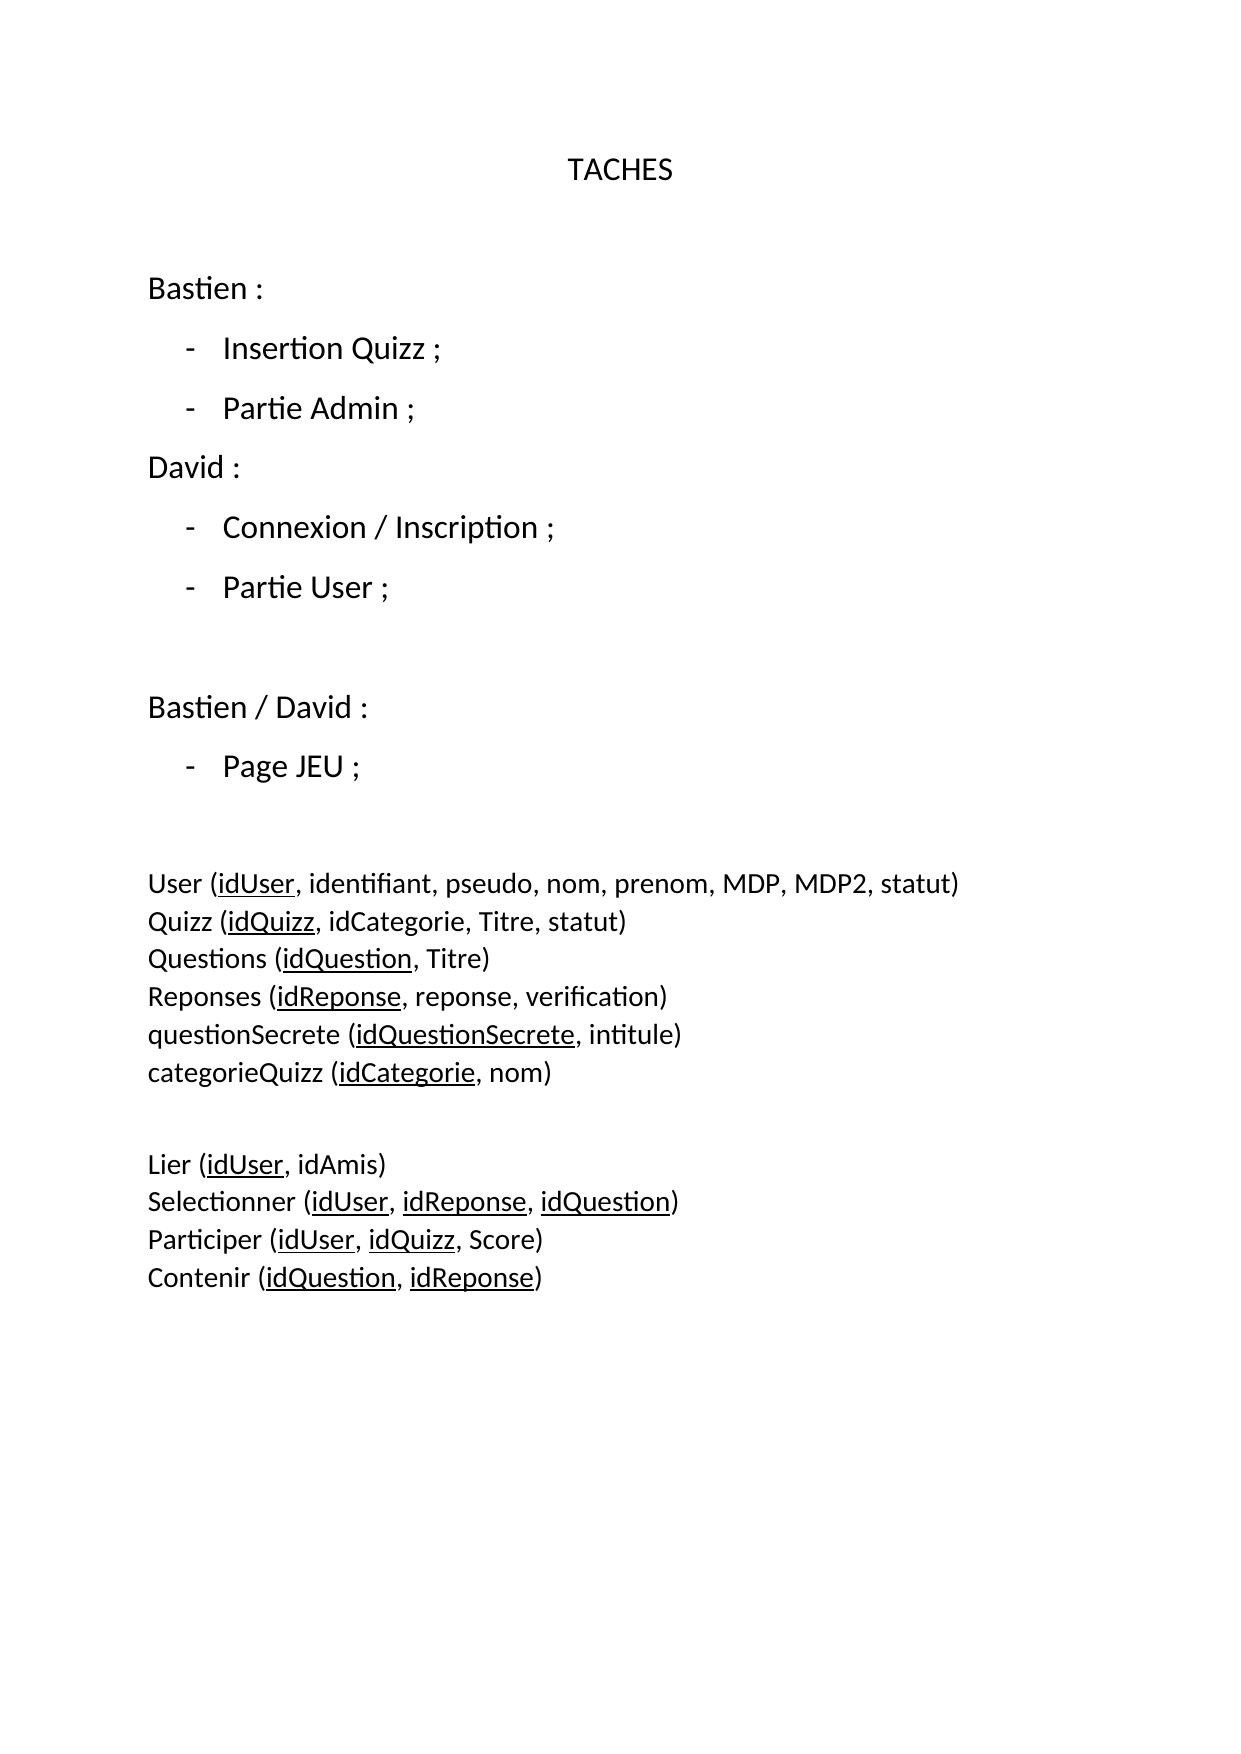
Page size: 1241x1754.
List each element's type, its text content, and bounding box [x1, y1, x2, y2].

text Bastien / David : [148, 686, 1093, 726]
text David : [148, 447, 1093, 487]
text User (idUser, identifiant, pseudo, nom, prenom, MDP, MDP2, statut) Quizz (idQuizz, idCategorie, Titre, statut) Questions (idQuestion, Titre) Reponses (idReponse, reponse, verification) questionSecrete (idQuestionSecrete, intitule) categorieQuizz (idCategorie, nom) [148, 865, 1093, 1089]
text Lier (idUser, idAmis) Selectionner (idUser, idReponse, idQuestion) Participer (idUser, idQuizz, Score) Contenir (idQuestion, idReponse) [148, 1108, 1093, 1294]
list Insertion Quizz ; [185, 327, 1093, 368]
list Page JEU ; [185, 746, 1093, 786]
text TACHES [148, 148, 1093, 188]
list Connexion / Inscription ; [185, 506, 1093, 547]
list Partie User ; [185, 566, 1093, 607]
text Bastien : [148, 267, 1093, 308]
list Partie Admin ; [185, 387, 1093, 427]
